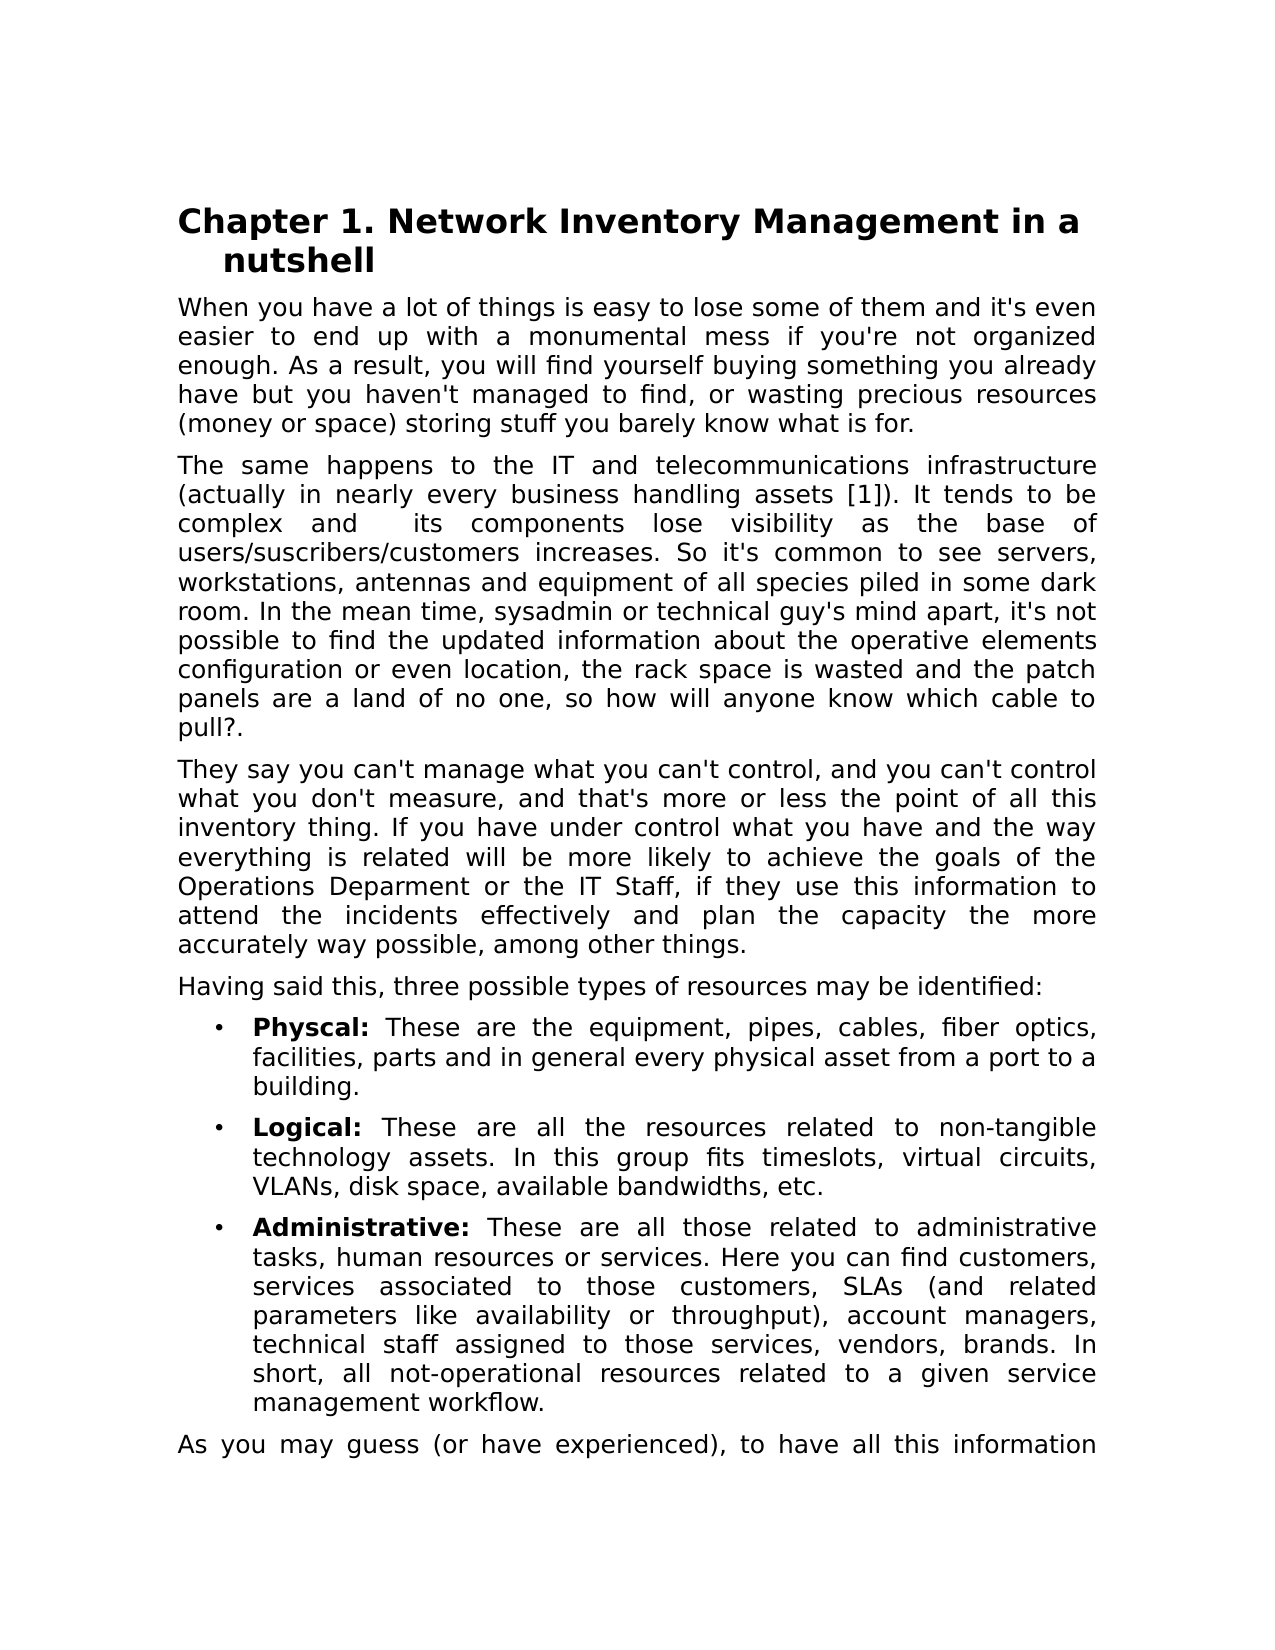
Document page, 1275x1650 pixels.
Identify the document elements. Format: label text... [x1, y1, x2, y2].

list Administrative: These are all those related to administrative tasks, human resources or services. Here you can find customers, services associated to those customers, SLAs (and related parameters like availability or throughput), account managers, technical staff assigned to those services, vendors, brands. In short, all not-operational resources related to a given service management workflow. [215, 1214, 1098, 1418]
subtitle Chapter 1. Network Inventory Management in a nutshell [177, 202, 1098, 280]
list Physcal: These are the equipment, pipes, cables, fiber optics, facilities, parts and in general every physical asset from a port to a building. [215, 1014, 1098, 1101]
text When you have a lot of things is easy to lose some of them and it's even easier to end up with a monumental mess if you're not organized enough. As a result, you will find yourself buying something you already have but you haven't managed to find, or wasting precious resources (money or space) storing stuff you barely know what is for. [177, 293, 1098, 439]
list Logical: These are all the resources related to non-tangible technology assets. In this group fits timeslots, virtual circuits, VLANs, disk space, available bandwidths, etc. [215, 1114, 1098, 1201]
text Having said this, three possible types of resources may be identified: [177, 972, 1098, 1001]
text They say you can't manage what you can't control, and you can't control what you don't measure, and that's more or less the point of all this inventory thing. If you have under control what you have and the way everything is related will be more likely to achieve the goals of the Operations Deparment or the IT Staff, if they use this information to attend the incidents effectively and plan the capacity the more accurately way possible, among other things. [177, 755, 1098, 959]
text As you may guess (or have experienced), to have all this information [177, 1430, 1098, 1459]
text The same happens to the IT and telecommunications infrastructure (actually in nearly every business handling assets [1]). It tends to be complex and its components lose visibility as the base of users/suscribers/customers increases. So it's common to see servers, workstations, antennas and equipment of all species piled in some dark room. In the mean time, sysadmin or technical guy's mind apart, it's not possible to find the updated information about the operative elements configuration or even location, the rack space is wasted and the patch panels are a land of no one, so how will anyone know which cable to pull?. [177, 451, 1098, 743]
